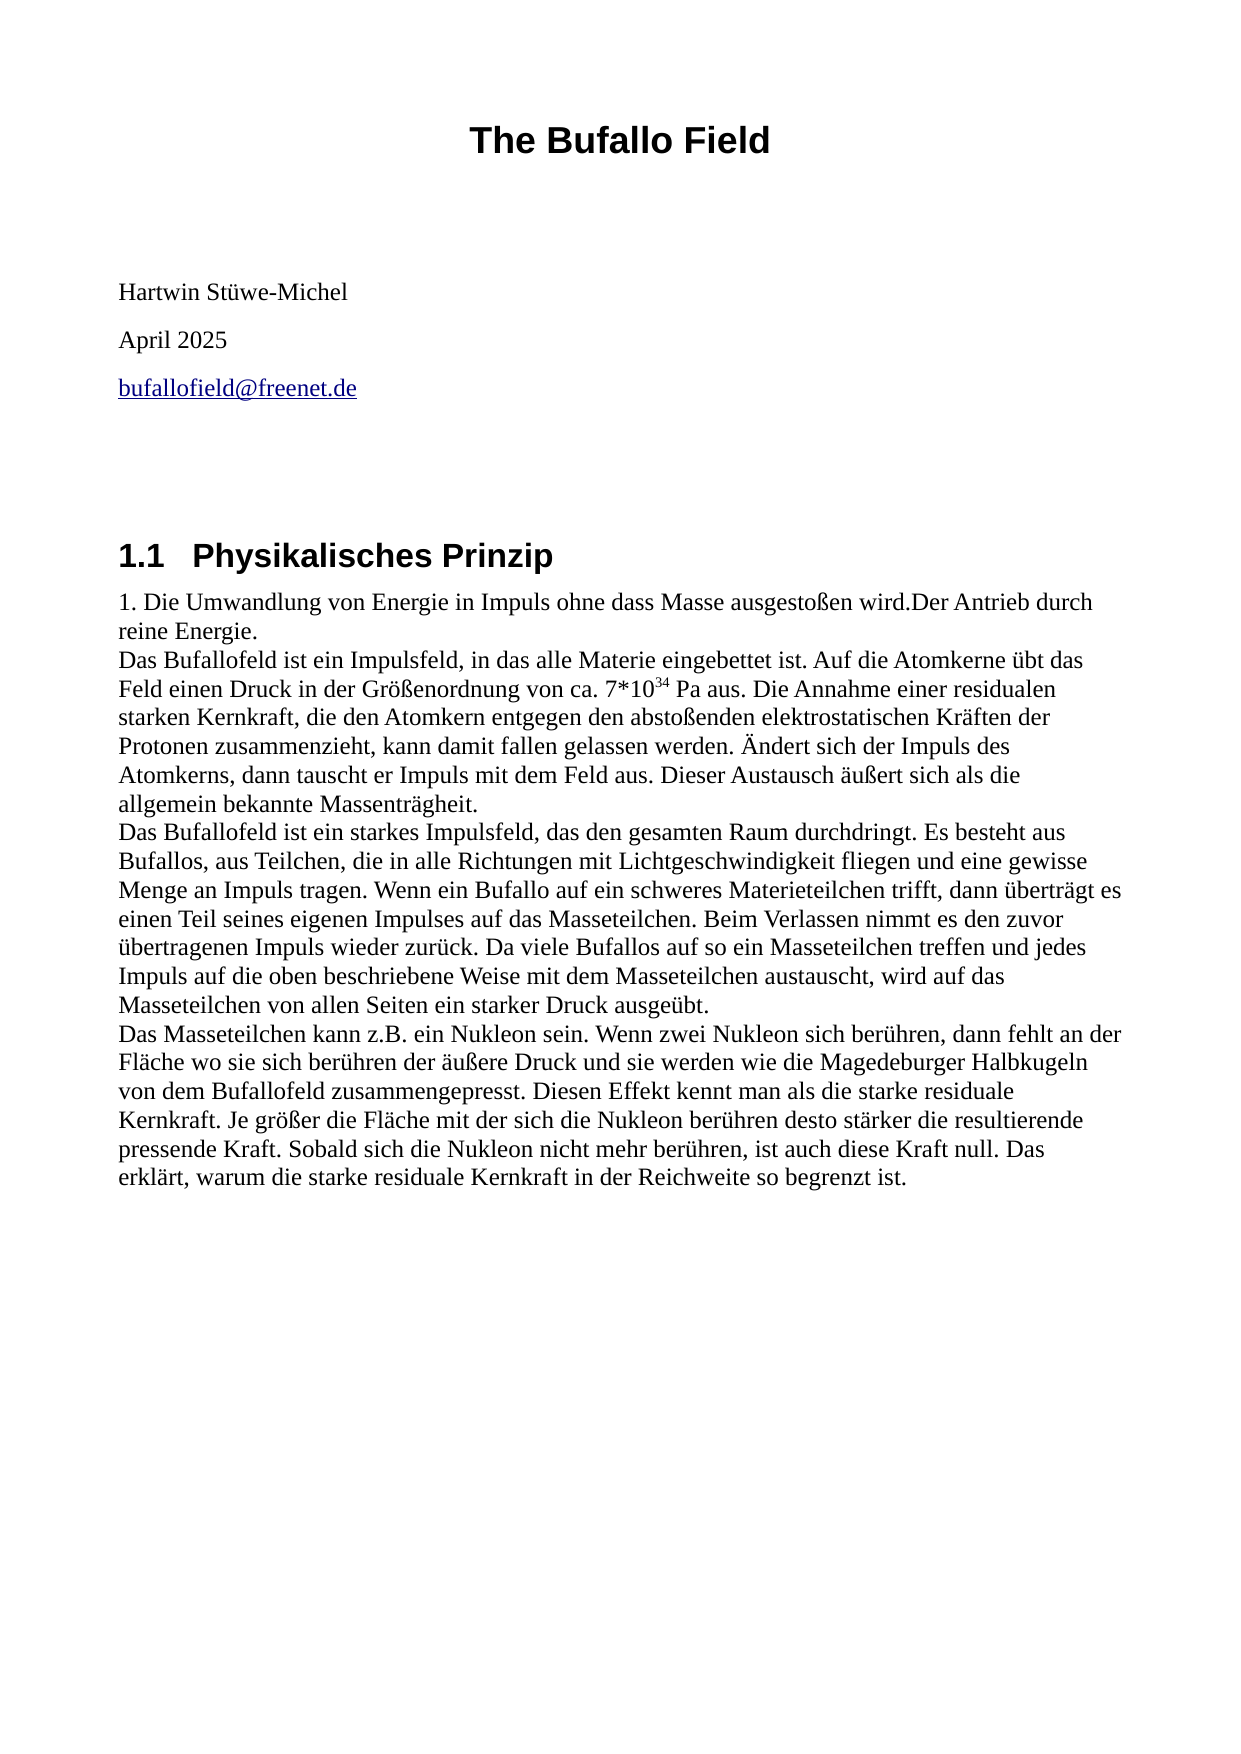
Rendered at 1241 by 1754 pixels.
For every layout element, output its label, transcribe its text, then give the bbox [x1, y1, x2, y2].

text 1. Die Umwandlung von Energie in Impuls ohne dass Masse ausgestoßen wird.Der Antrieb durch reine Energie. [118, 587, 1122, 645]
text Hartwin Stüwe-Michel [118, 277, 1122, 306]
text Das Masseteilchen kann z.B. ein Nukleon sein. Wenn zwei Nukleon sich berühren, dann fehlt an der Fläche wo sie sich berühren der äußere Druck und sie werden wie die Magedeburger Halbkugeln von dem Bufallofeld zusammengepresst. Diesen Effekt kennt man als die starke residuale Kernkraft. Je größer die Fläche mit der sich die Nukleon berühren desto stärker die resultierende pressende Kraft. Sobald sich die Nukleon nicht mehr berühren, ist auch diese Kraft null. Das erklärt, warum die starke residuale Kernkraft in der Reichweite so begrenzt ist. [118, 1019, 1122, 1191]
text bufallofield@freenet.de [118, 373, 1122, 401]
text Das Bufallofeld ist ein Impulsfeld, in das alle Materie eingebettet ist. Auf die Atomkerne übt das Feld einen Druck in der Größenordnung von ca. 7*1034 Pa aus. Die Annahme einer residualen starken Kernkraft, die den Atomkern entgegen den abstoßenden elektrostatischen Kräften der Protonen zusammenzieht, kann damit fallen gelassen werden. Ändert sich der Impuls des Atomkerns, dann tauscht er Impuls mit dem Feld aus. Dieser Austausch äußert sich als die allgemein bekannte Massenträgheit. [118, 645, 1122, 817]
text The Bufallo Field [118, 118, 1122, 161]
text April 2025 [118, 325, 1122, 354]
text Das Bufallofeld ist ein starkes Impulsfeld, das den gesamten Raum durchdringt. Es besteht aus Bufallos, aus Teilchen, die in alle Richtungen mit Lichtgeschwindigkeit fliegen und eine gewisse Menge an Impuls tragen. Wenn ein Bufallo auf ein schweres Materieteilchen trifft, dann überträgt es einen Teil seines eigenen Impulses auf das Masseteilchen. Beim Verlassen nimmt es den zuvor übertragenen Impuls wieder zurück. Da viele Bufallos auf so ein Masseteilchen treffen und jedes Impuls auf die oben beschriebene Weise mit dem Masseteilchen austauscht, wird auf das Masseteilchen von allen Seiten ein starker Druck ausgeübt. [118, 817, 1122, 1019]
subtitle Physikalisches Prinzip [118, 536, 1122, 575]
